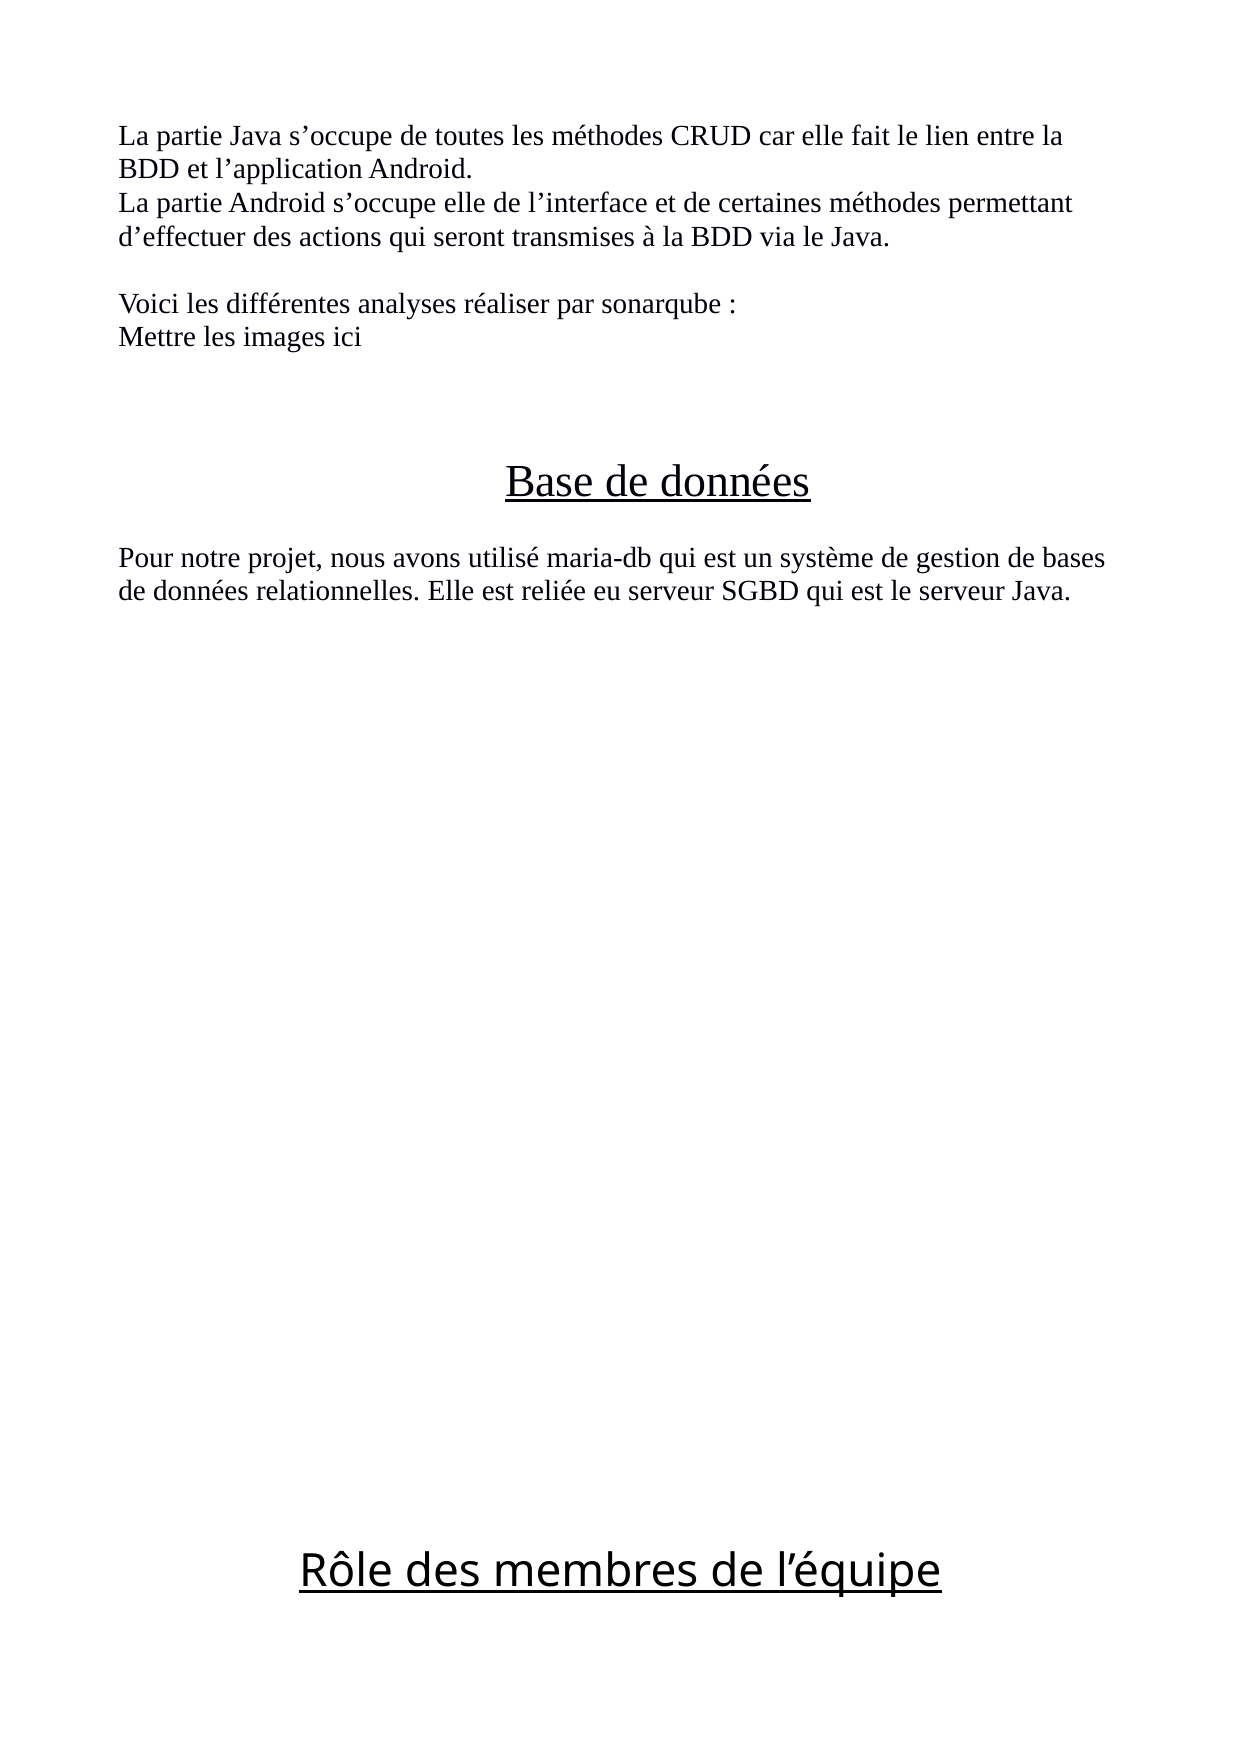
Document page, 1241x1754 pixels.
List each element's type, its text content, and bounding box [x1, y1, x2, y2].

text Pour notre projet, nous avons utilisé maria-db qui est un système de gestion de bases [118, 540, 1122, 573]
text de données relationnelles. Elle est reliée eu serveur SGBD qui est le serveur Java. [118, 573, 1122, 607]
text La partie Android s’occupe elle de l’interface et de certaines méthodes permettant d’effectuer des actions qui seront transmises à la BDD via le Java. [118, 185, 1122, 252]
text La partie Java s’occupe de toutes les méthodes CRUD car elle fait le lien entre la BDD et l’application Android. [118, 118, 1122, 185]
text Voici les différentes analyses réaliser par sonarqube : [118, 286, 1122, 319]
text Base de données [118, 453, 1122, 506]
subtitle Rôle des membres de l’équipe [118, 1537, 1122, 1600]
text Mettre les images ici [118, 319, 1122, 353]
